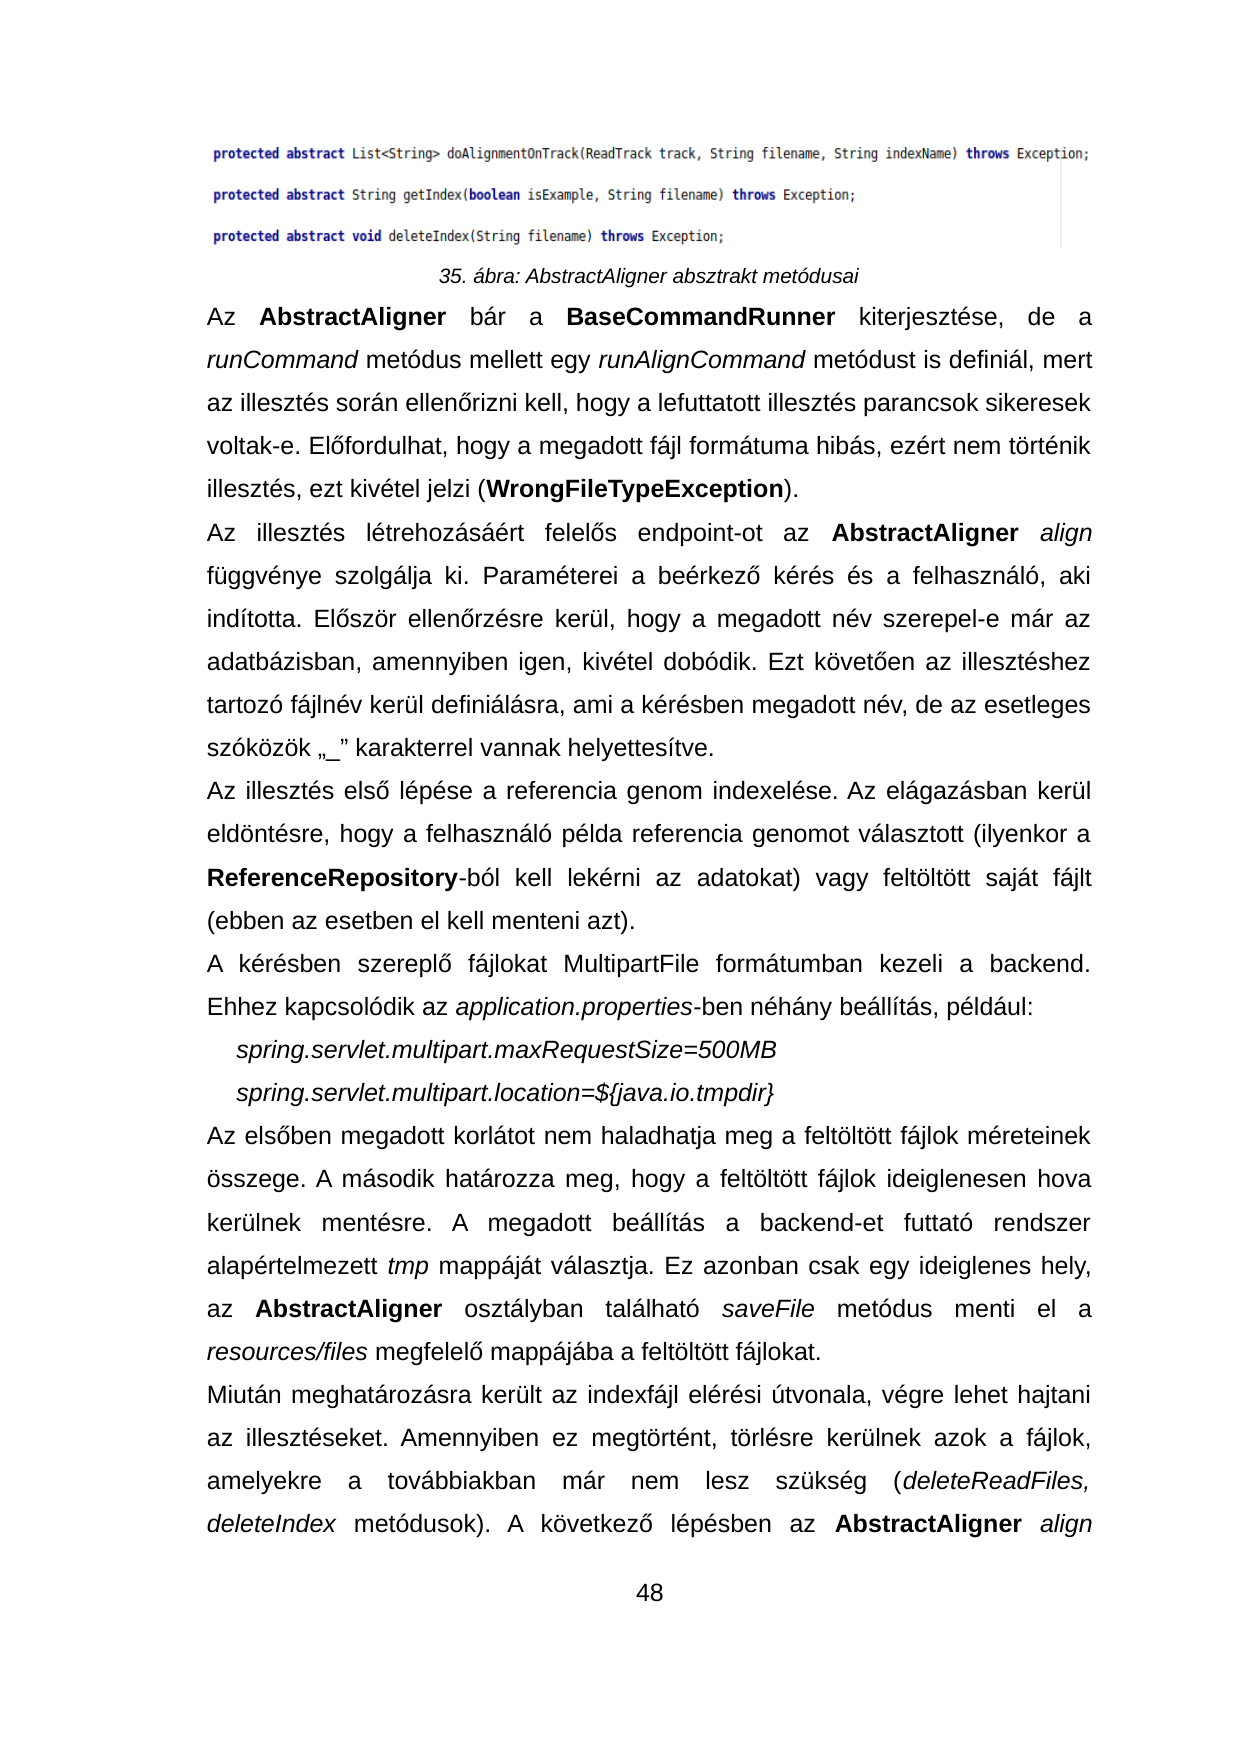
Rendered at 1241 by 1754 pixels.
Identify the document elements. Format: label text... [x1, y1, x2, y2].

picture [206, 147, 1093, 248]
text 35. ábra: AbstractAligner absztrakt metódusai [207, 248, 1093, 288]
text Az illesztés első lépése a referencia genom indexelése. Az elágazásban kerül eldöntésre, hogy a felhasználó példa referencia genomot választott (ilyenkor a ReferenceRepository-ból kell lekérni az adatokat) vagy feltöltött saját fájlt (ebben az esetben el kell menteni azt). [207, 776, 1093, 934]
text Miután meghatározásra került az indexfájl elérési útvonala, végre lehet hajtani az illesztéseket. Amennyiben ez megtörtént, törlésre kerülnek azok a fájlok, amelyekre a továbbiakban már nem lesz szükség (deleteReadFiles, deleteIndex metódusok). A következő lépésben az AbstractAligner align [207, 1380, 1093, 1538]
text Az AbstractAligner bár a BaseCommandRunner kiterjesztése, de a runCommand metódus mellett egy runAlignCommand metódust is definiál, mert az illesztés során ellenőrizni kell, hogy a lefuttatott illesztés parancsok sikeresek voltak-e. Előfordulhat, hogy a megadott fájl formátuma hibás, ezért nem történik illesztés, ezt kivétel jelzi (WrongFileTypeException). [207, 288, 1093, 503]
text A kérésben szereplő fájlokat MultipartFile formátumban kezeli a backend. Ehhez kapcsolódik az application.properties-ben néhány beállítás, például: [207, 949, 1093, 1021]
text Az illesztés létrehozásáért felelős endpoint-ot az AbstractAligner align függvénye szolgálja ki. Paraméterei a beérkező kérés és a felhasználó, aki indította. Először ellenőrzésre kerül, hogy a megadott név szerepel-e már az adatbázisban, amennyiben igen, kivétel dobódik. Ezt követően az illesztéshez tartozó fájlnév kerül definiálásra, ami a kérésben megadott név, de az esetleges szóközök „_” karakterrel vannak helyettesítve. [207, 518, 1093, 762]
text spring.servlet.multipart.location=${java.io.tmpdir} [236, 1078, 1093, 1107]
text spring.servlet.multipart.maxRequestSize=500MB [236, 1035, 1093, 1064]
text Az elsőben megadott korlátot nem haladhatja meg a feltöltött fájlok méreteinek összege. A második határozza meg, hogy a feltöltött fájlok ideiglenesen hova kerülnek mentésre. A megadott beállítás a backend-et futtató rendszer alapértelmezett tmp mappáját választja. Ez azonban csak egy ideiglenes hely, az AbstractAligner osztályban található saveFile metódus menti el a resources/files megfelelő mappájába a feltöltött fájlokat. [207, 1121, 1093, 1366]
